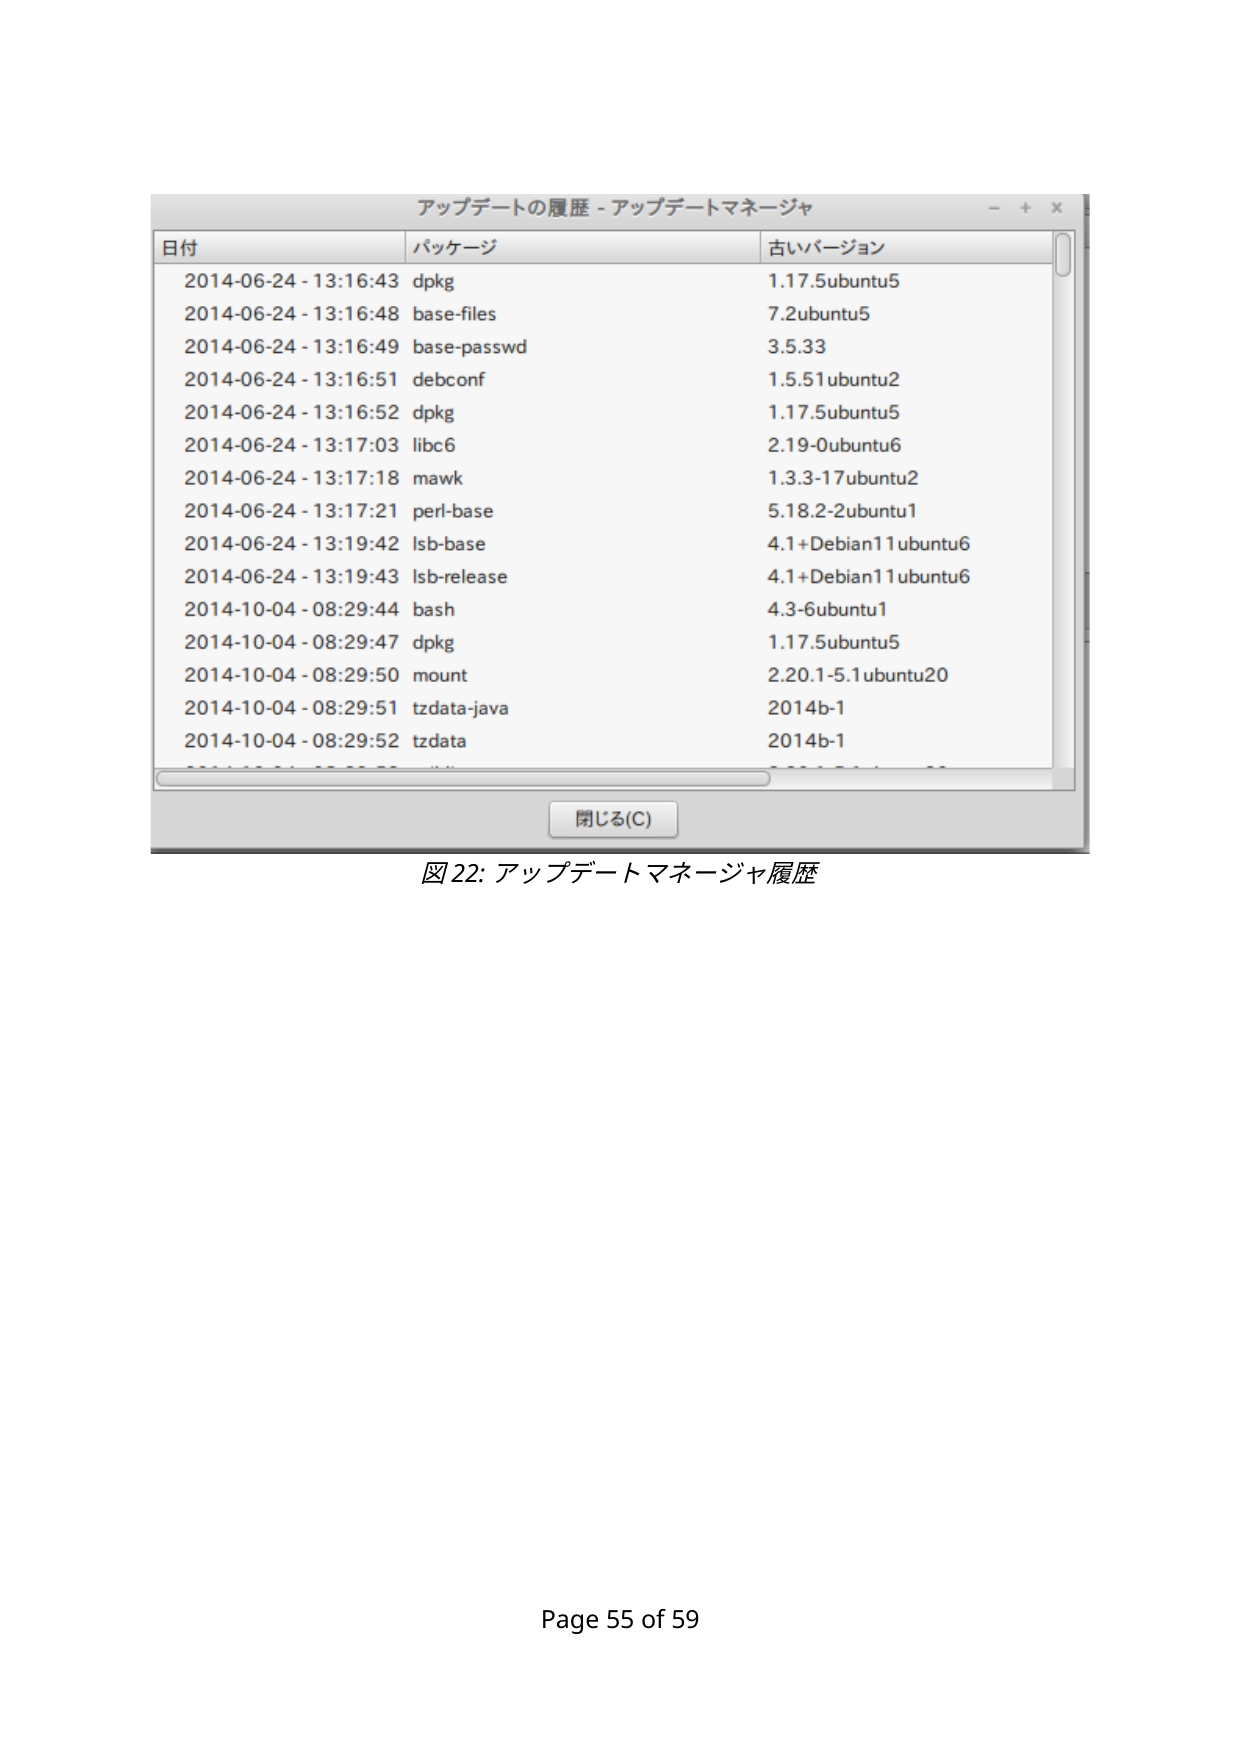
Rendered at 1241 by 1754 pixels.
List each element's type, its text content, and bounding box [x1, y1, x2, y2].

picture [150, 194, 1090, 854]
text 図 22: アップデートマネージャ履歴 [151, 854, 1090, 890]
